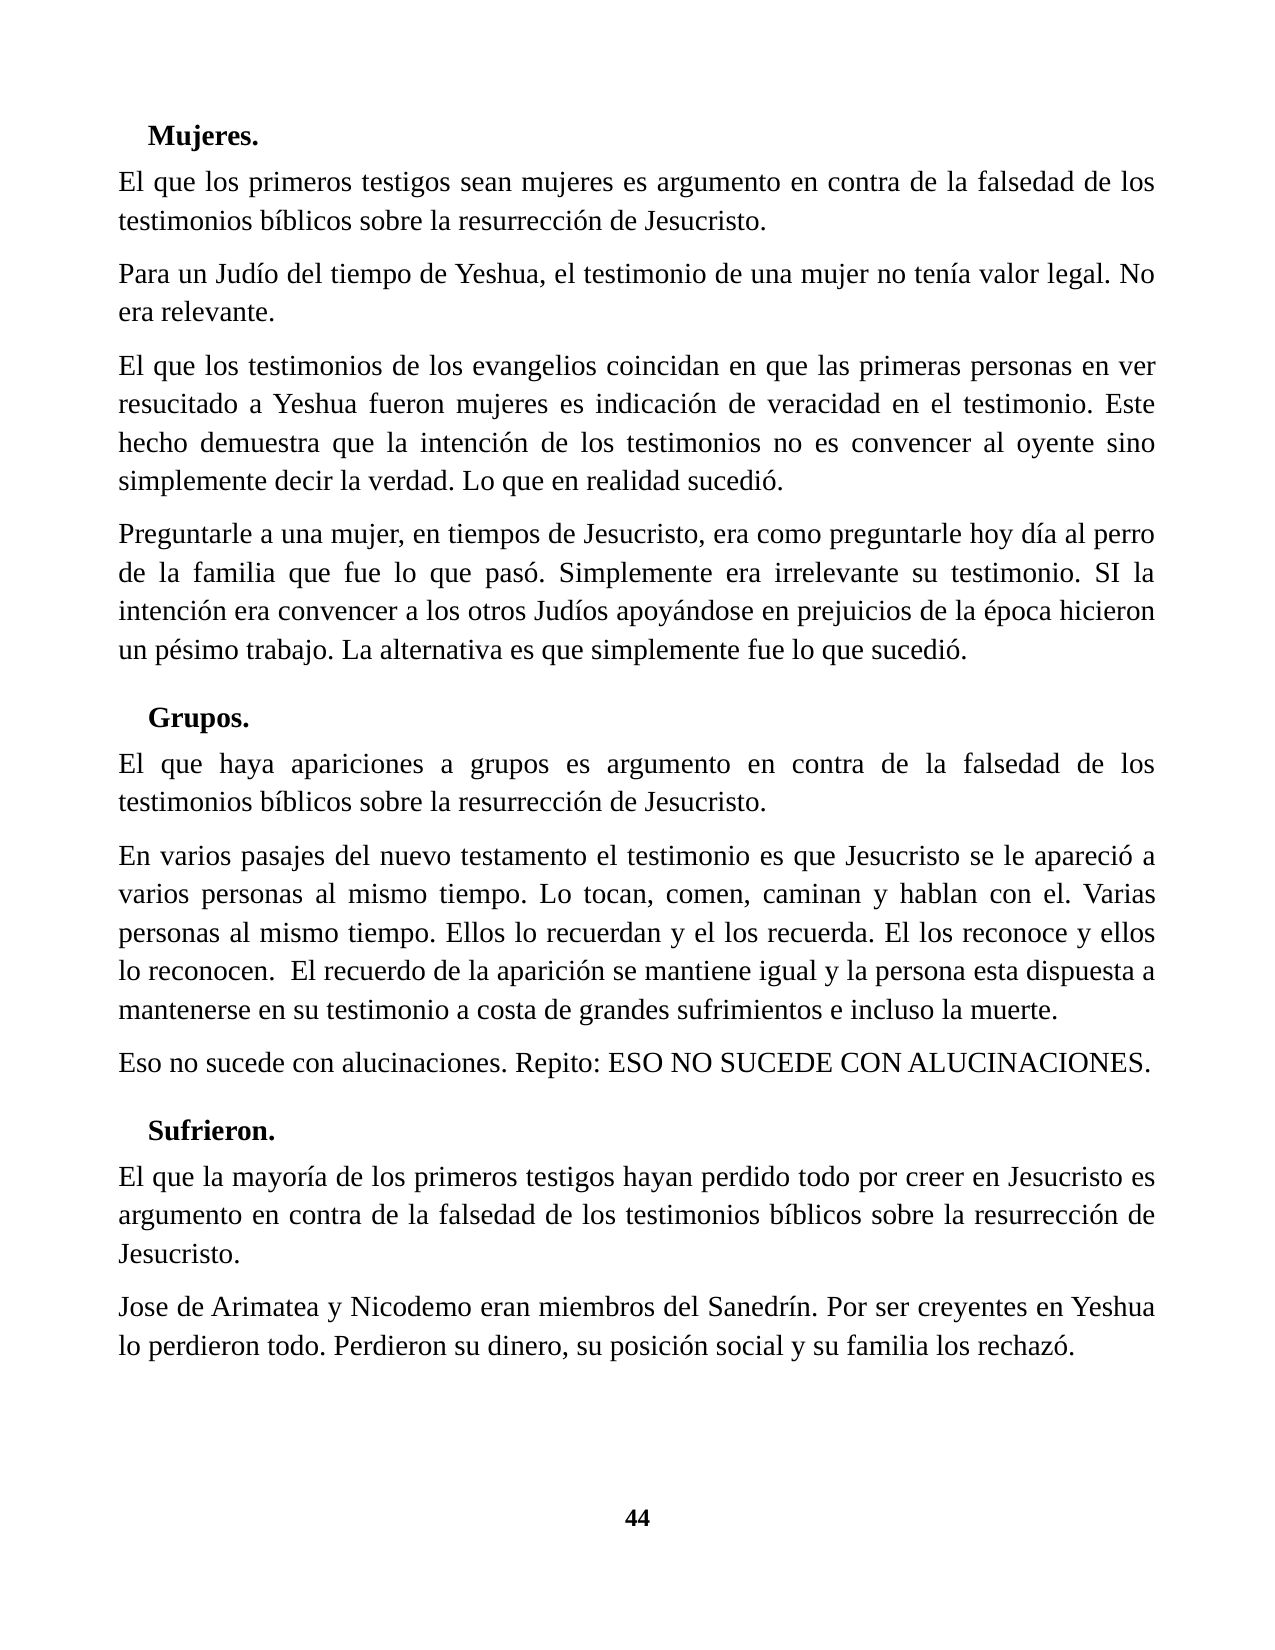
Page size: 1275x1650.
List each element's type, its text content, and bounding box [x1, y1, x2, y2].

text Preguntarle a una mujer, en tiempos de Jesucristo, era como preguntarle hoy día al perro de la familia que fue lo que pasó. Simplemente era irrelevante su testimonio. SI la intención era convencer a los otros Judíos apoyándose en prejuicios de la época hicieron un pésimo trabajo. La alternativa es que simplemente fue lo que sucedió. [118, 516, 1157, 666]
text El que los testimonios de los evangelios coincidan en que las primeras personas en ver resucitado a Yeshua fueron mujeres es indicación de veracidad en el testimonio. Este hecho demuestra que la intención de los testimonios no es convencer al oyente sino simplemente decir la verdad. Lo que en realidad sucedió. [118, 348, 1157, 497]
subtitle Mujeres. [148, 118, 1157, 152]
text El que la mayoría de los primeros testigos hayan perdido todo por creer en Jesucristo es argumento en contra de la falsedad de los testimonios bíblicos sobre la resurrección de Jesucristo. [118, 1159, 1157, 1269]
text En varios pasajes del nuevo testamento el testimonio es que Jesucristo se le apareció a varios personas al mismo tiempo. Lo tocan, comen, caminan y hablan con el. Varias personas al mismo tiempo. Ellos lo recuerdan y el los recuerda. El los reconoce y ellos lo reconocen. El recuerdo de la aparición se mantiene igual y la persona esta dispuesta a mantenerse en su testimonio a costa de grandes sufrimientos e incluso la muerte. [118, 838, 1157, 1025]
text Jose de Arimatea y Nicodemo eran miembros del Sanedrín. Por ser creyentes en Yeshua lo perdieron todo. Perdieron su dinero, su posición social y su familia los rechazó. [118, 1289, 1157, 1361]
text El que los primeros testigos sean mujeres es argumento en contra de la falsedad de los testimonios bíblicos sobre la resurrección de Jesucristo. [118, 164, 1157, 236]
text El que haya apariciones a grupos es argumento en contra de la falsedad de los testimonios bíblicos sobre la resurrección de Jesucristo. [118, 746, 1157, 818]
subtitle Grupos. [148, 700, 1157, 733]
subtitle Sufrieron. [148, 1113, 1157, 1146]
text Eso no sucede con alucinaciones. Repito: ESO NO SUCEDE CON ALUCINACIONES. [118, 1045, 1157, 1078]
text Para un Judío del tiempo de Yeshua, el testimonio de una mujer no tenía valor legal. No era relevante. [118, 256, 1157, 328]
